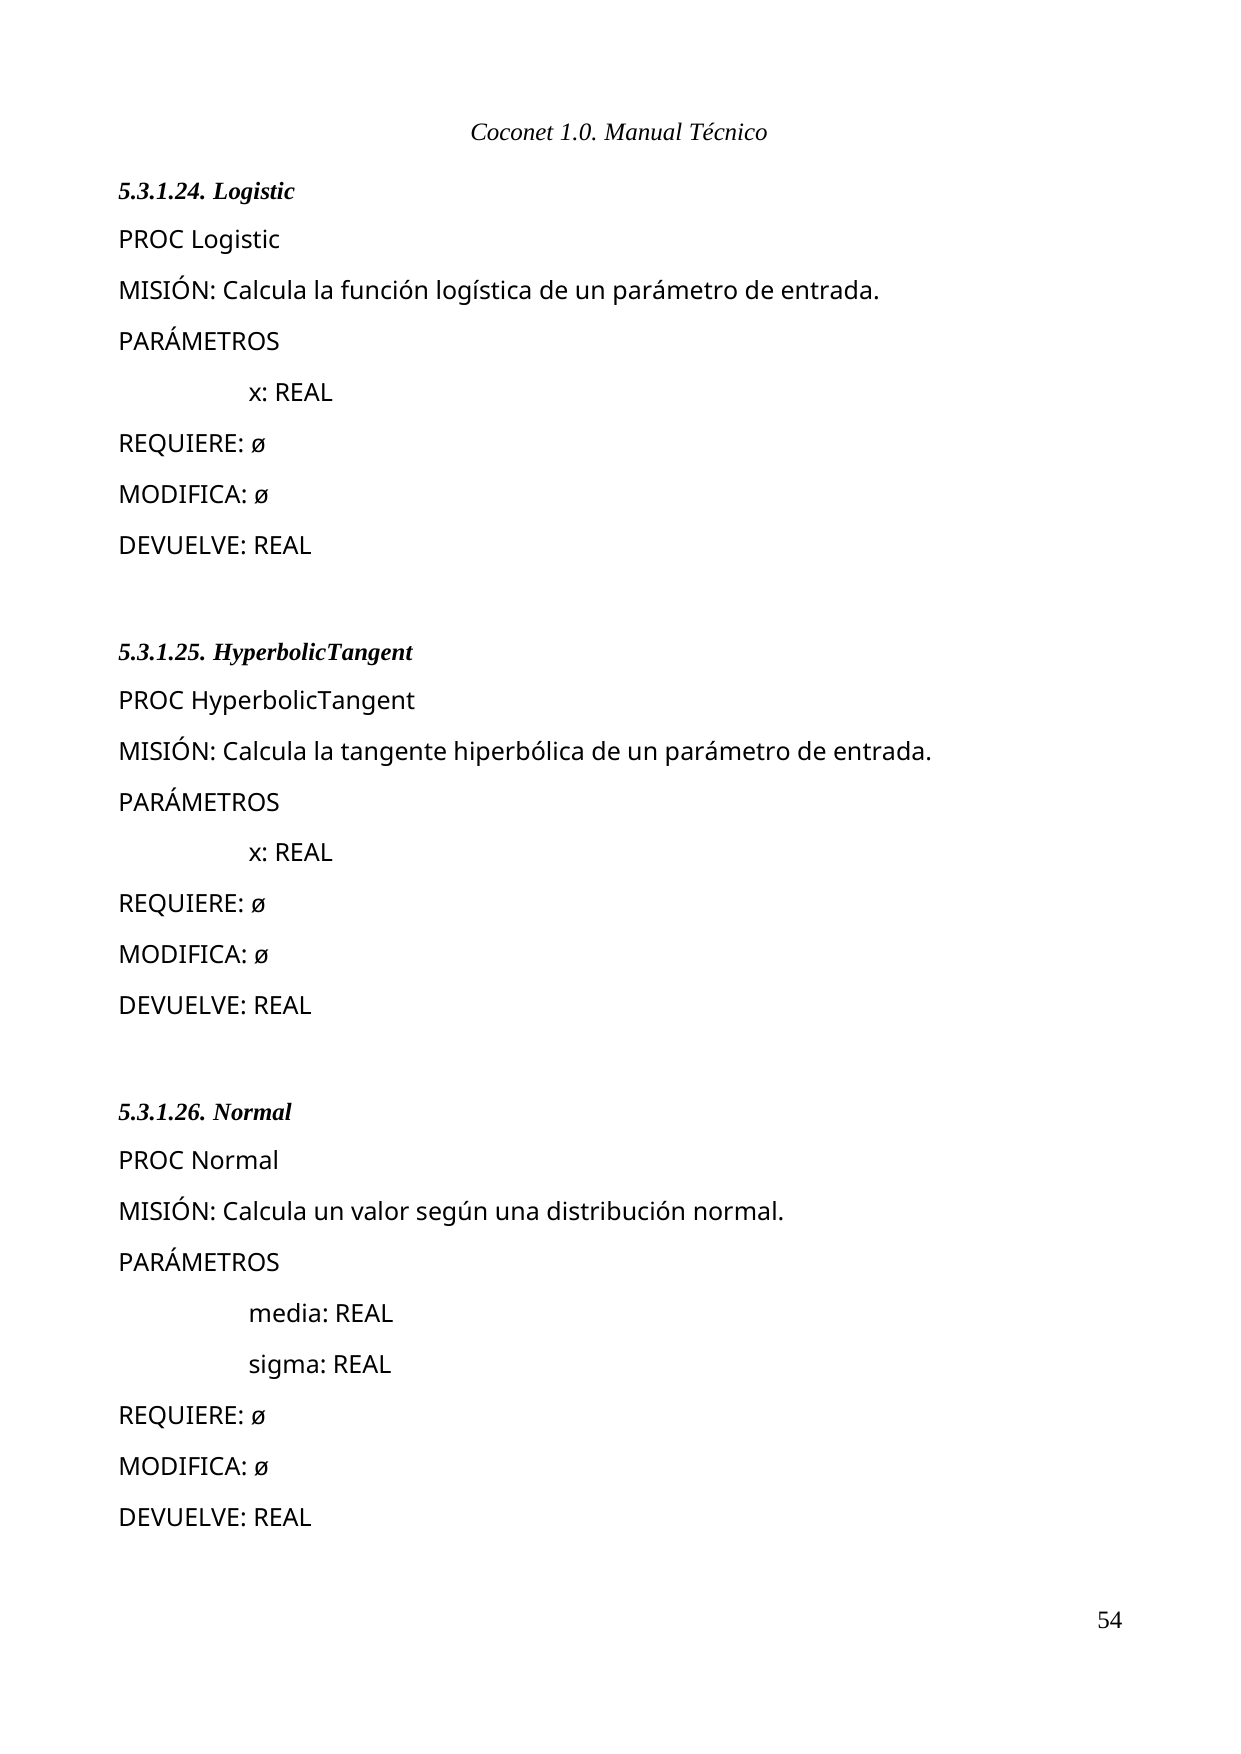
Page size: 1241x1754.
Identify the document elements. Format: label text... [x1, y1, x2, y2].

text MODIFICA: ø [118, 937, 1122, 971]
text x: REAL [118, 375, 1122, 409]
text PROC Normal [118, 1143, 1122, 1177]
text MISIÓN: Calcula la tangente hiperbólica de un parámetro de entrada. [118, 733, 1122, 767]
subtitle 5.3.1.24. Logistic [118, 177, 1122, 205]
text DEVUELVE: REAL [118, 528, 1122, 562]
text DEVUELVE: REAL [118, 988, 1122, 1022]
text MODIFICA: ø [118, 1449, 1122, 1483]
text PARÁMETROS [118, 784, 1122, 818]
subtitle 5.3.1.25. HyperbolicTangent [118, 638, 1122, 666]
text MISIÓN: Calcula la función logística de un parámetro de entrada. [118, 273, 1122, 307]
text media: REAL [118, 1296, 1122, 1330]
text REQUIERE: ø [118, 426, 1122, 460]
text REQUIERE: ø [118, 886, 1122, 920]
text MODIFICA: ø [118, 477, 1122, 511]
text PARÁMETROS [118, 1245, 1122, 1279]
text PROC Logistic [118, 222, 1122, 256]
text sigma: REAL [118, 1347, 1122, 1381]
text MISIÓN: Calcula un valor según una distribución normal. [118, 1194, 1122, 1228]
text x: REAL [118, 835, 1122, 869]
text REQUIERE: ø [118, 1398, 1122, 1432]
text PROC HyperbolicTangent [118, 683, 1122, 717]
text DEVUELVE: REAL [118, 1500, 1122, 1534]
subtitle 5.3.1.26. Normal [118, 1098, 1122, 1126]
text PARÁMETROS [118, 324, 1122, 358]
